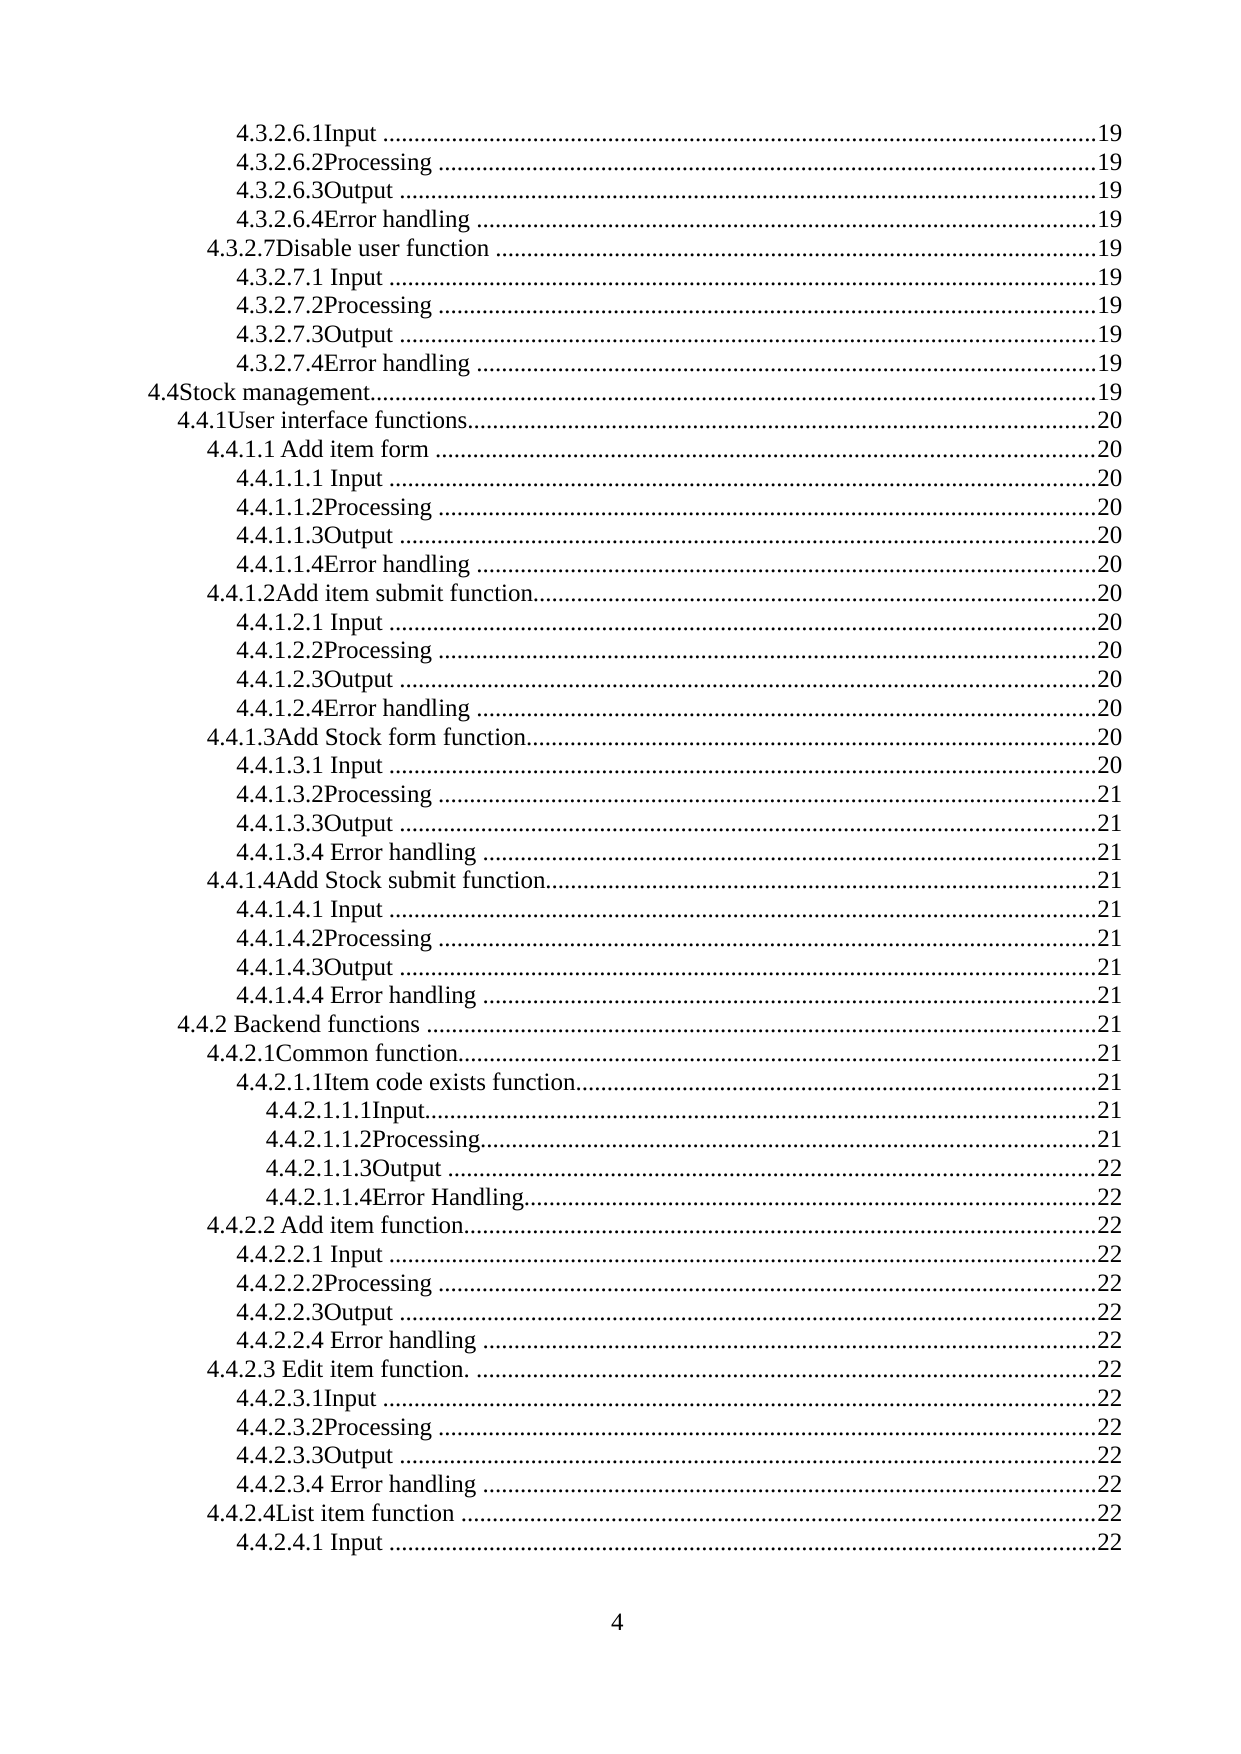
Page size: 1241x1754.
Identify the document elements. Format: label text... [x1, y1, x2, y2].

text 4.4.1.2Add item submit function 20 [207, 578, 1122, 607]
text 4.4.1.1 Add item form 20 [207, 434, 1122, 463]
text 4.4.1.4.2Processing 21 [236, 923, 1122, 952]
text 4.4.1.3.4 Error handling 21 [236, 837, 1122, 866]
text 4.4.1.2.4Error handling 20 [236, 693, 1122, 722]
text 4.4.1.2.3Output 20 [236, 664, 1122, 693]
text 4.4.2.1Common function 21 [207, 1038, 1122, 1067]
text 4.4Stock management 19 [148, 377, 1122, 406]
text 4.3.2.6.3Output 19 [236, 176, 1122, 204]
text 4.4.2.1.1.2Processing 21 [266, 1124, 1122, 1153]
text 4.4.2.2 Add item function 22 [207, 1211, 1122, 1239]
text 4.4.1User interface functions 20 [177, 406, 1122, 434]
text 4.4.2.1.1.1Input 21 [266, 1096, 1122, 1124]
text 4.4.2.3.1Input 22 [236, 1383, 1122, 1412]
text 4.4.2.2.4 Error handling 22 [236, 1326, 1122, 1354]
text 4.4.1.3.3Output 21 [236, 808, 1122, 837]
text 4.3.2.7Disable user function 19 [207, 233, 1122, 262]
text 4.4.2 Backend functions 21 [177, 1009, 1122, 1038]
text 4.4.2.3.4 Error handling 22 [236, 1469, 1122, 1498]
text 4.4.1.2.2Processing 20 [236, 636, 1122, 664]
text 4.4.2.1.1.3Output 22 [266, 1153, 1122, 1182]
text 4.3.2.6.1Input 19 [236, 118, 1122, 147]
text 4.4.1.1.3Output 20 [236, 521, 1122, 549]
text 4.4.2.2.2Processing 22 [236, 1268, 1122, 1297]
text 4.4.1.2.1 Input 20 [236, 607, 1122, 636]
text 4.4.2.1.1.4Error Handling 22 [266, 1182, 1122, 1211]
text 4.4.2.3.2Processing 22 [236, 1412, 1122, 1441]
text 4.3.2.7.4Error handling 19 [236, 348, 1122, 377]
text 4.4.1.4Add Stock submit function 21 [207, 866, 1122, 894]
text 4.4.2.2.1 Input 22 [236, 1239, 1122, 1268]
text 4.4.1.4.3Output 21 [236, 952, 1122, 981]
text 4.4.1.3Add Stock form function 20 [207, 722, 1122, 751]
text 4.3.2.7.3Output 19 [236, 319, 1122, 348]
text 4.4.2.4List item function 22 [207, 1498, 1122, 1527]
text 4.3.2.6.2Processing 19 [236, 147, 1122, 176]
text 4.4.1.1.4Error handling 20 [236, 549, 1122, 578]
text 4.4.1.4.4 Error handling 21 [236, 981, 1122, 1009]
text 4.4.1.3.1 Input 20 [236, 751, 1122, 779]
text 4.4.2.1.1Item code exists function 21 [236, 1067, 1122, 1096]
text 4.4.2.2.3Output 22 [236, 1297, 1122, 1326]
text 4.4.1.1.2Processing 20 [236, 492, 1122, 521]
text 4.4.1.1.1 Input 20 [236, 463, 1122, 492]
text 4.3.2.7.2Processing 19 [236, 291, 1122, 319]
text 4.3.2.6.4Error handling 19 [236, 204, 1122, 233]
text 4.4.2.3 Edit item function. 22 [207, 1354, 1122, 1383]
text 4.4.1.3.2Processing 21 [236, 779, 1122, 808]
text 4.4.1.4.1 Input 21 [236, 894, 1122, 923]
text 4.4.2.4.1 Input 22 [236, 1527, 1122, 1556]
text 4.3.2.7.1 Input 19 [236, 262, 1122, 291]
text 4.4.2.3.3Output 22 [236, 1441, 1122, 1469]
